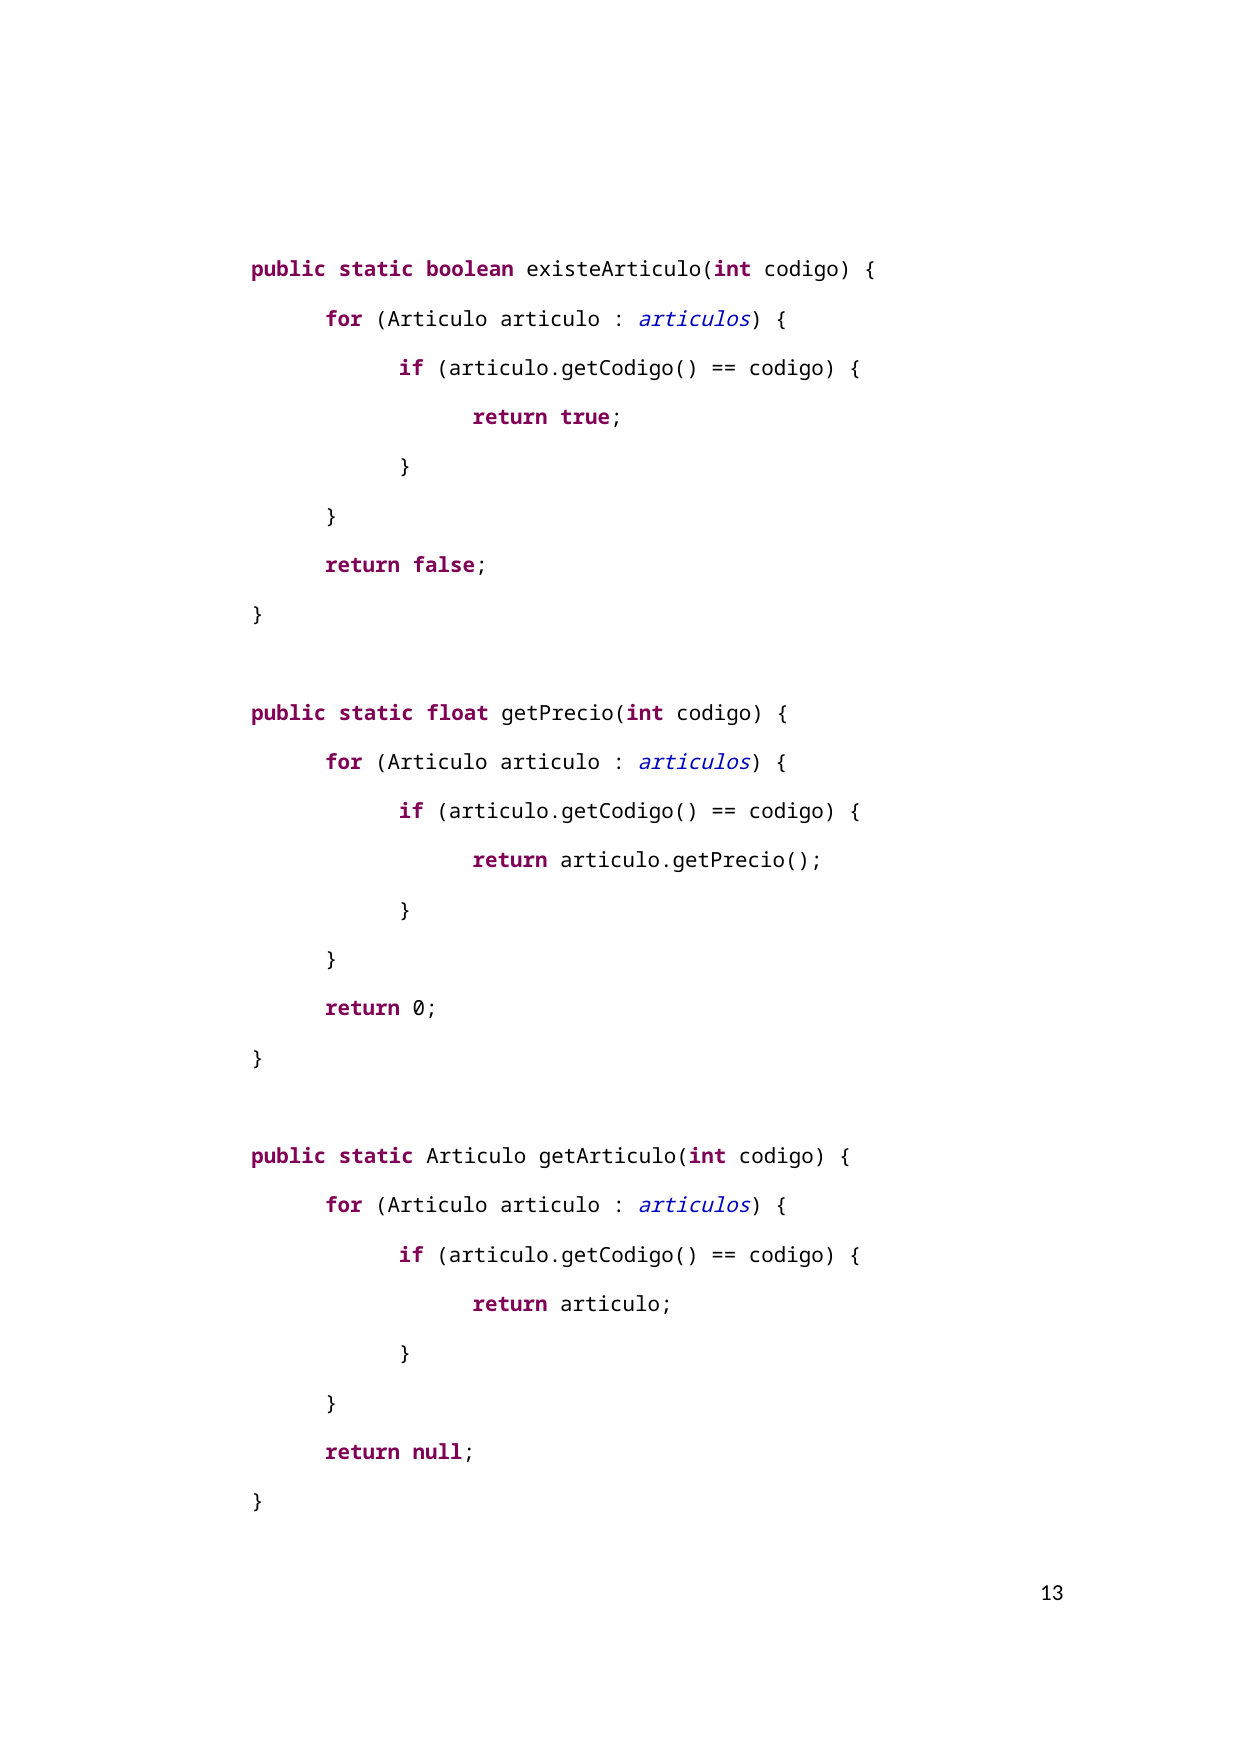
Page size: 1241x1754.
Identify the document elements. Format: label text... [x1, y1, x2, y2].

text for (Articulo articulo : articulos) { [177, 747, 1063, 776]
text if (articulo.getCodigo() == codigo) { [177, 353, 1063, 381]
text } [177, 599, 1063, 628]
text for (Articulo articulo : articulos) { [177, 1191, 1063, 1219]
text public static float getPrecio(int codigo) { [177, 698, 1063, 726]
text return null; [177, 1437, 1063, 1465]
text } [177, 944, 1063, 973]
text } [177, 1043, 1063, 1071]
text } [177, 451, 1063, 480]
text return articulo.getPrecio(); [177, 846, 1063, 874]
text if (articulo.getCodigo() == codigo) { [177, 1240, 1063, 1268]
text } [177, 501, 1063, 529]
text return articulo; [177, 1289, 1063, 1317]
text return 0; [177, 993, 1063, 1022]
text for (Articulo articulo : articulos) { [177, 304, 1063, 332]
text return true; [177, 402, 1063, 431]
text } [177, 1486, 1063, 1514]
text public static Articulo getArticulo(int codigo) { [177, 1141, 1063, 1170]
text return false; [177, 550, 1063, 578]
text } [177, 1388, 1063, 1416]
text public static boolean existeArticulo(int codigo) { [177, 254, 1063, 283]
text } [177, 1338, 1063, 1367]
text } [177, 895, 1063, 923]
text if (articulo.getCodigo() == codigo) { [177, 796, 1063, 825]
